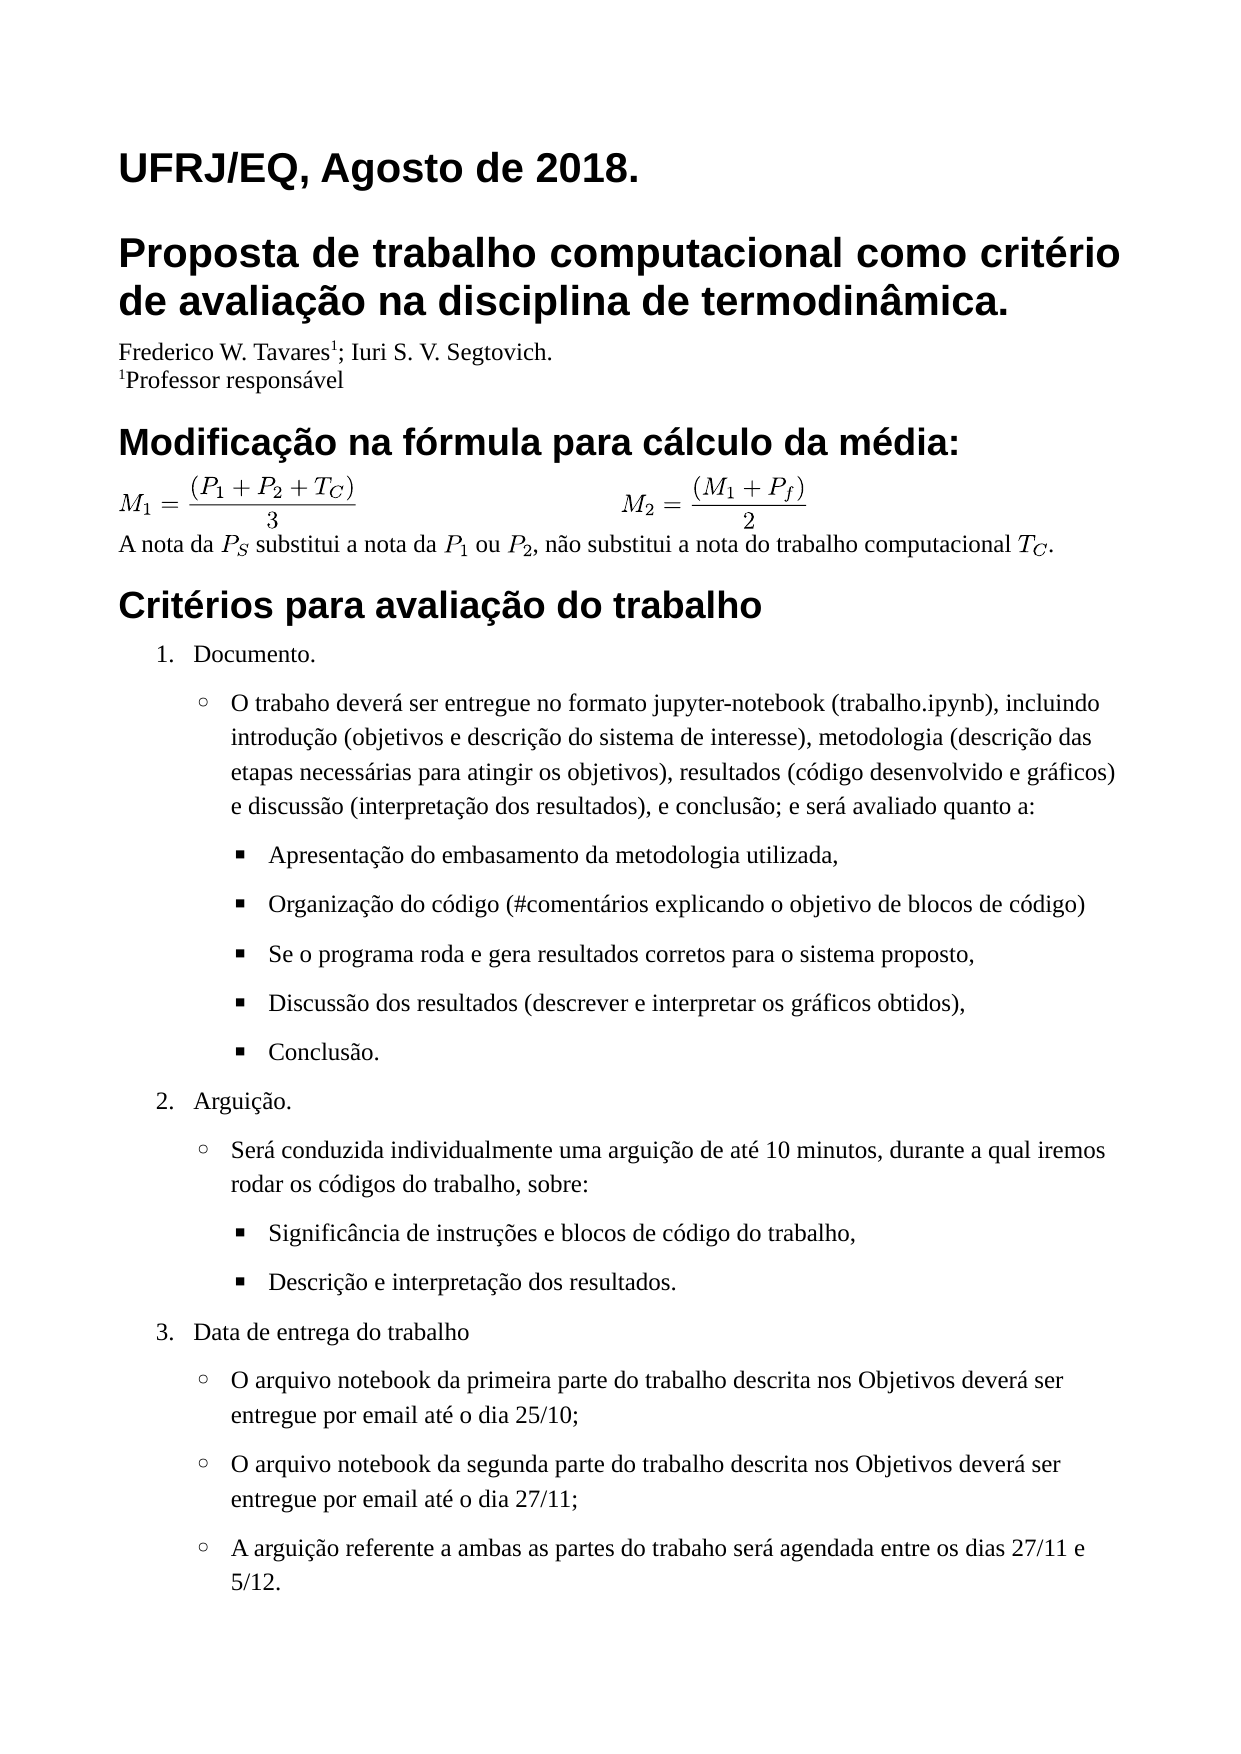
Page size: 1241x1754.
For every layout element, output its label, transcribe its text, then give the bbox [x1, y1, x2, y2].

text Frederico W. Tavares1; Iuri S. V. Segtovich. [118, 337, 1122, 366]
list A arguição referente a ambas as partes do trabaho será agendada entre os dias 27/11 e 5/12. [193, 1533, 1122, 1596]
list Organização do código (#comentários explicando o objetivo de blocos de código) [231, 889, 1122, 918]
subtitle Modificação na fórmula para cálculo da média: [118, 419, 1122, 463]
list Documento. [156, 639, 1122, 668]
title UFRJ/EQ, Agosto de 2018. [118, 143, 1122, 191]
list Apresentação do embasamento da metodologia utilizada, [231, 841, 1122, 869]
list Data de entrega do trabalho [156, 1317, 1122, 1345]
list O arquivo notebook da primeira parte do trabalho descrita nos Objetivos deverá ser entregue por email até o dia 25/10; [193, 1366, 1122, 1429]
list Significância de instruções e blocos de código do trabalho, [231, 1218, 1122, 1247]
list Se o programa roda e gera resultados corretos para o sistema proposto, [231, 939, 1122, 967]
title Proposta de trabalho computacional como critério de avaliação na disciplina de termodinâmica. [118, 228, 1122, 324]
text 1Professor responsável [118, 366, 1122, 394]
list Arguição. [156, 1086, 1122, 1114]
list Será conduzida individualmente uma arguição de até 10 minutos, durante a qual iremos rodar os códigos do trabalho, sobre: [193, 1135, 1122, 1198]
list Discussão dos resultados (descrever e interpretar os gráficos obtidos), [231, 988, 1122, 1016]
list O arquivo notebook da segunda parte do trabalho descrita nos Objetivos deverá ser entregue por email até o dia 27/11; [193, 1449, 1122, 1512]
subtitle Critérios para avaliação do trabalho [118, 583, 1122, 626]
text A nota da substitui a nota da ou , não substitui a nota do trabalho computacional . [118, 529, 1122, 558]
list Conclusão. [231, 1037, 1122, 1066]
list Descrição e interpretação dos resultados. [231, 1267, 1122, 1296]
list O trabaho deverá ser entregue no formato jupyter-notebook (trabalho.ipynb), incluindo introdução (objetivos e descrição do sistema de interesse), metodologia (descrição das etapas necessárias para atingir os objetivos), resultados (código desenvolvido e gráficos) e discussão (interpretação dos resultados), e conclusão; e será avaliado quanto a: [193, 688, 1122, 820]
